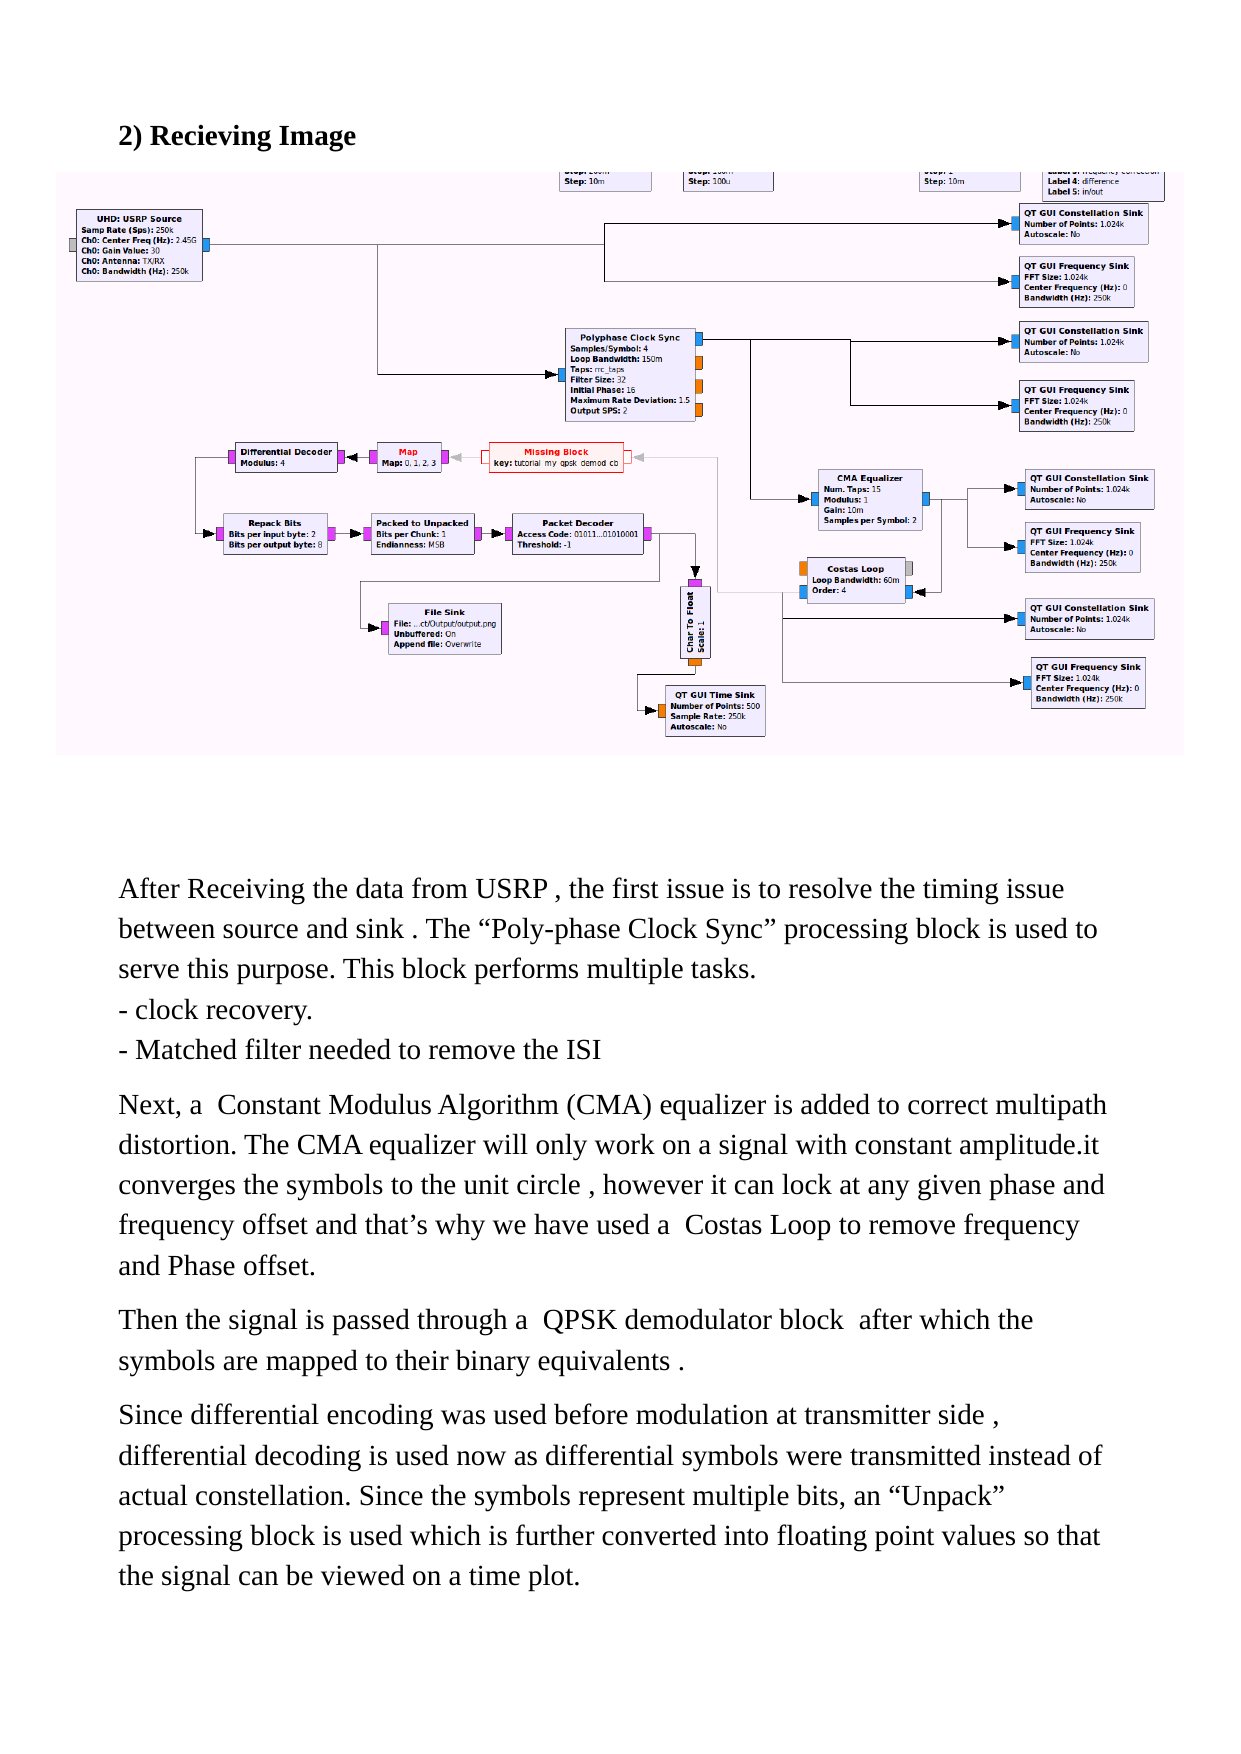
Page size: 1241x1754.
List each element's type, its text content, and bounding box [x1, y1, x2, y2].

text Then the signal is passed through a ​ QPSK demodulator block ​ after which the symbols are mapped to their binary equivalents . [118, 1302, 1122, 1376]
text After Receiving the data from USRP , the first issue is to resolve the timing issue between source and sink . The “Poly-phase Clock Sync​” processing block is used to serve this purpose. This block performs multiple tasks. - clock recovery. - Matched filter needed to remove the ISI [118, 871, 1122, 1066]
picture [56, 172, 1185, 755]
text Since differential encoding was used before modulation at transmitter side , differential decoding is used now as differential symbols were transmitted instead of actual constellation. Since the symbols represent multiple bits, an “Unpack” processing block is used which is further converted into floating point values so that the signal can be viewed on a time plot. [118, 1397, 1122, 1592]
text Next, a ​ Constant Modulus Algorithm​​ (CMA) equalizer is added to correct multipath distortion. The CMA equalizer will only work on a signal with constant amplitude.it converges the symbols to the unit circle , however it can lock at any given phase and frequency offset and that’s why we have used a ​ Costas Loop​​ to remove frequency and Phase offset. [118, 1087, 1122, 1281]
text 2) Recieving Image [118, 118, 1122, 152]
